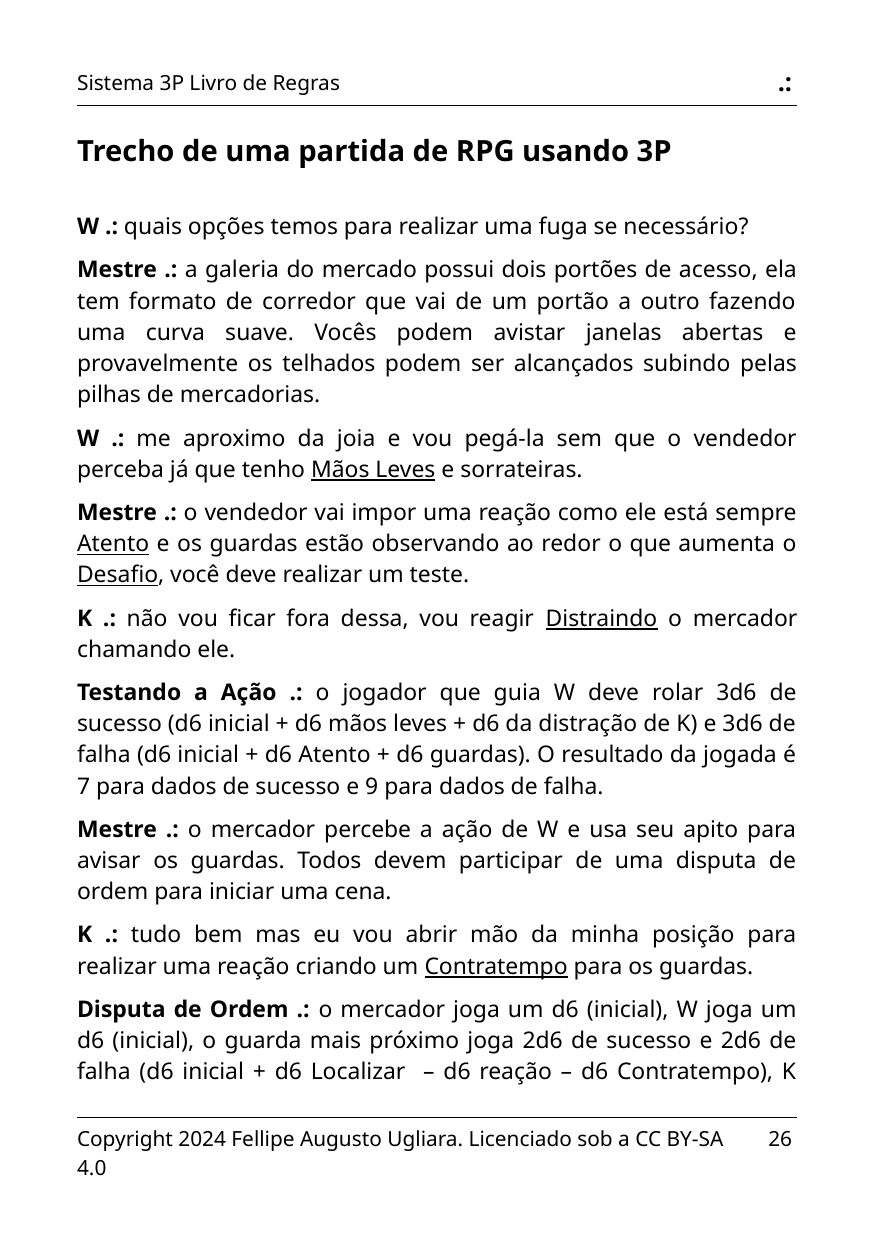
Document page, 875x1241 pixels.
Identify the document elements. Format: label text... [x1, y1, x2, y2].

text Testando a Ação .: o jogador que guia W deve rolar 3d6 de sucesso (d6 inicial + d6 mãos leves + d6 da distração de K) e 3d6 de falha (d6 inicial + d6 Atento + d6 guardas). O resultado da jogada é 7 para dados de sucesso e 9 para dados de falha. [77, 676, 797, 801]
text Mestre .: o mercador percebe a ação de W e usa seu apito para avisar os guardas. Todos devem participar de uma disputa de ordem para iniciar uma cena. [77, 813, 797, 907]
text K .: não vou ficar fora dessa, vou reagir Distraindo o mercador chamando ele. [77, 602, 797, 664]
text Trecho de uma partida de RPG usando 3P [77, 131, 797, 170]
text K .: tudo bem mas eu vou abrir mão da minha posição para realizar uma reação criando um Contratempo para os guardas. [77, 918, 797, 981]
text Mestre .: a galeria do mercado possui dois portões de acesso, ela tem formato de corredor que vai de um portão a outro fazendo uma curva suave. Vocês podem avistar janelas abertas e provavelmente os telhados podem ser alcançados subindo pelas pilhas de mercadorias. [77, 253, 797, 410]
text W .: me aproximo da joia e vou pegá-la sem que o vendedor perceba já que tenho Mãos Leves e sorrateiras. [77, 422, 797, 484]
text Disputa de Ordem .: o mercador joga um d6 (inicial), W joga um d6 (inicial), o guarda mais próximo joga 2d6 de sucesso e 2d6 de falha (d6 inicial + d6 Localizar – d6 reação – d6 Contratempo), K [77, 993, 797, 1087]
text Mestre .: o vendedor vai impor uma reação como ele está sempre Atento e os guardas estão observando ao redor o que aumenta o Desafio, você deve realizar um teste. [77, 496, 797, 590]
text W .: quais opções temos para realizar uma fuga se necessário? [77, 210, 797, 242]
